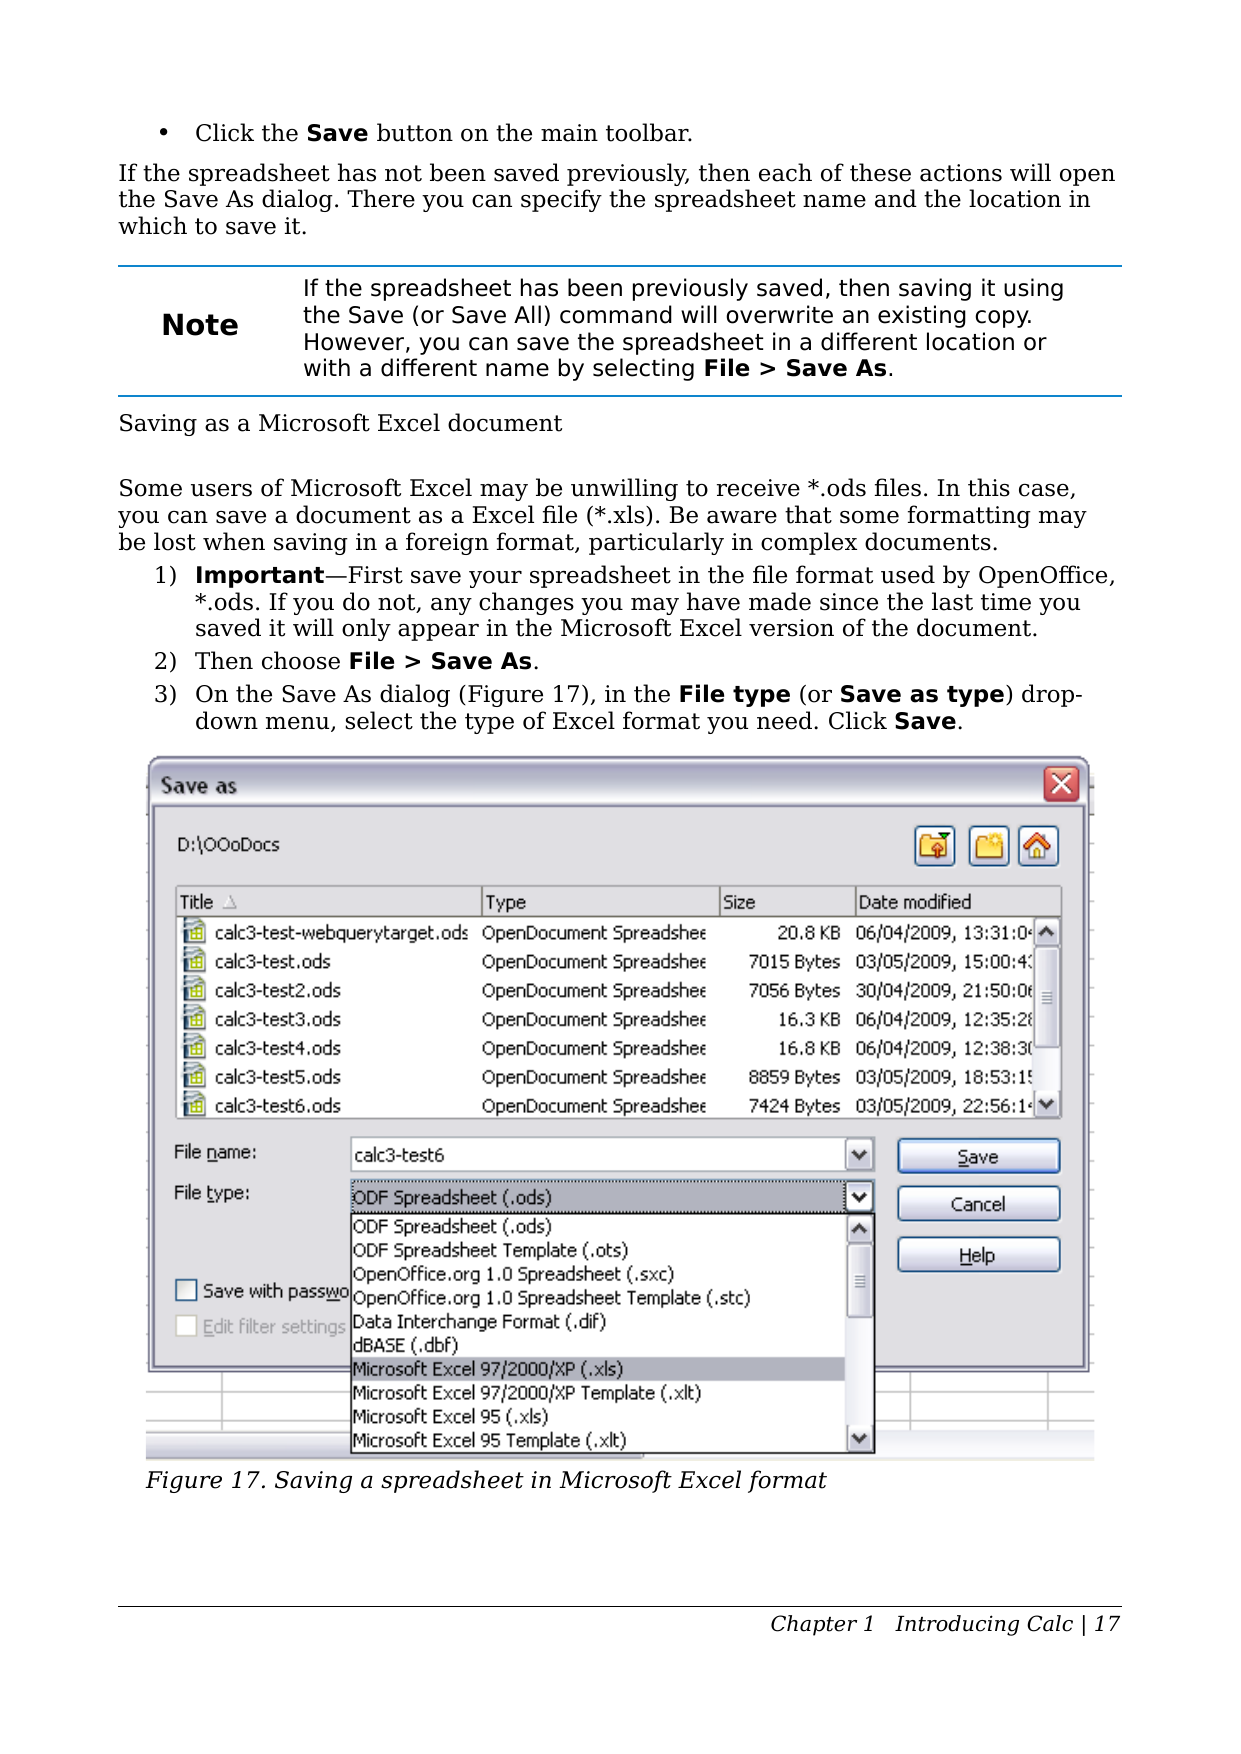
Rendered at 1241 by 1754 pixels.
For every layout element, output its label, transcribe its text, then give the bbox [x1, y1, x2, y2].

text Figure 17. Saving a spreadsheet in Microsoft Excel format [146, 1467, 1094, 1494]
picture [145, 753, 1095, 1461]
table_header Note [118, 267, 281, 395]
list On the Save As dialog (Figure 17), in the File type (or Save as type) drop-down menu, select the type of Excel format you need. Click Save. [177, 681, 1122, 734]
list Click the Save button on the main toolbar. [156, 118, 1122, 147]
text Saving as a Microsoft Excel document [118, 410, 1122, 436]
list Some users of Microsoft Excel may be unwilling to receive *.ods files. In this case, you can save a document as a Excel file (*.xls). Be aware that some formatting may be lost when saving in a foreign format, particularly in complex documents. [118, 476, 1122, 556]
text If the spreadsheet has not been saved previously, then each of these actions will open the Save As dialog. There you can specify the spreadsheet name and the location in which to save it. [118, 160, 1122, 240]
table_header If the spreadsheet has been previously saved, then saving it using the Save (or Save All) command will overwrite an existing copy. However, you can save the spreadsheet in a different location or with a different name by selecting File > Save As. [281, 267, 1122, 395]
list Then choose File > Save As. [177, 648, 1122, 675]
list Important—First save your spreadsheet in the file format used by OpenOffice, *.ods. If you do not, any changes you may have made since the last time you saved it will only appear in the Microsoft Excel version of the document. [177, 562, 1122, 642]
